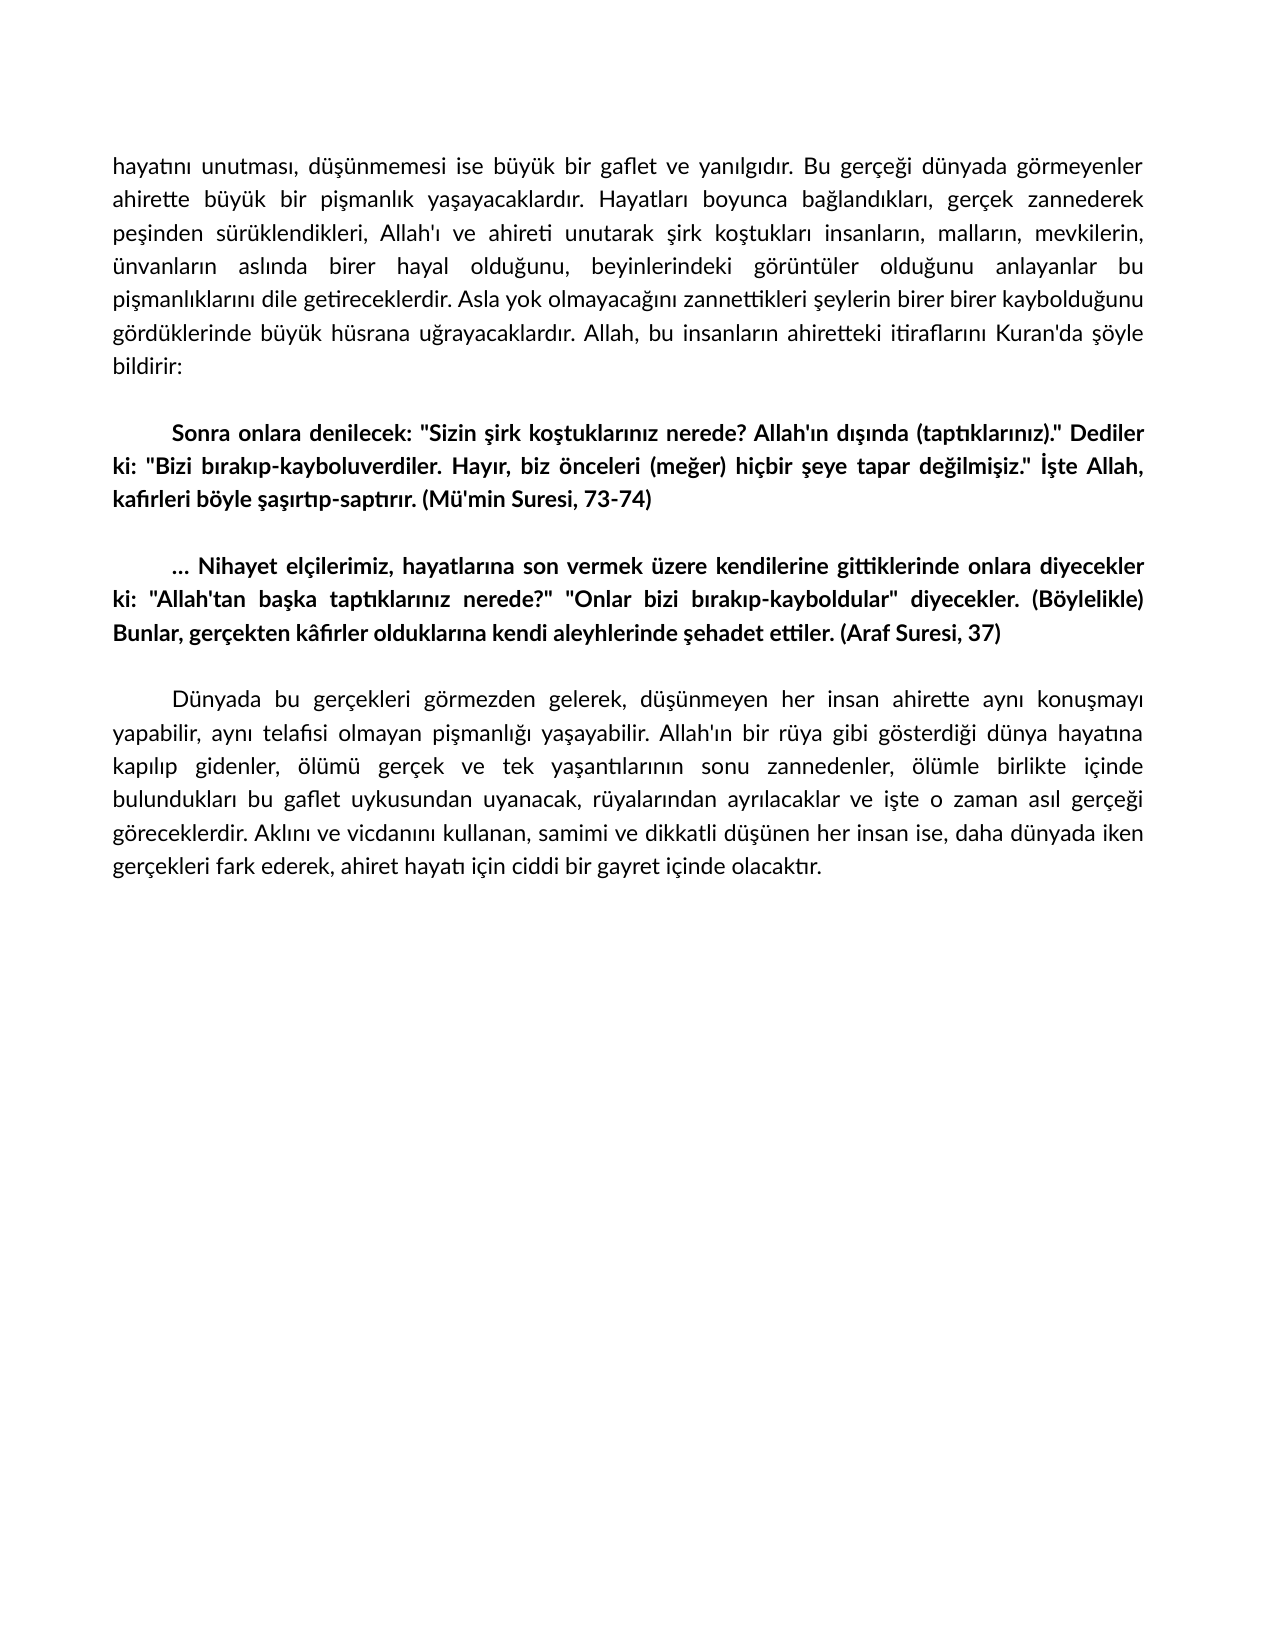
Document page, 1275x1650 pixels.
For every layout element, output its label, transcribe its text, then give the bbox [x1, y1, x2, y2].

text Dünyada bu gerçekleri görmezden gelerek, düşünmeyen her insan ahirette aynı konuşmayı yapabilir, aynı telafisi olmayan pişmanlığı yaşayabilir. Allah'ın bir rüya gibi gösterdiği dünya hayatına kapılıp gidenler, ölümü gerçek ve tek yaşantılarının sonu zannedenler, ölümle birlikte içinde bulundukları bu gaflet uykusundan uyanacak, rüyalarından ayrılacaklar ve işte o zaman asıl gerçeği göreceklerdir. Aklını ve vicdanını kullanan, samimi ve dikkatli düşünen her insan ise, daha dünyada iken gerçekleri fark ederek, ahiret hayatı için ciddi bir gayret içinde olacaktır. [112, 681, 1145, 881]
text hayatını unutması, düşünmemesi ise büyük bir gaflet ve yanılgıdır. Bu gerçeği dünyada görmeyenler ahirette büyük bir pişmanlık yaşayacaklardır. Hayatları boyunca bağlandıkları, gerçek zannederek peşinden sürüklendikleri, Allah'ı ve ahireti unutarak şirk koştukları insanların, malların, mevkilerin, ünvanların aslında birer hayal olduğunu, beyinlerindeki görüntüler olduğunu anlayanlar bu pişmanlıklarını dile getireceklerdir. Asla yok olmayacağını zannettikleri şeylerin birer birer kaybolduğunu gördüklerinde büyük hüsrana uğrayacaklardır. Allah, bu insanların ahiretteki itiraflarını Kuran'da şöyle bildirir: [112, 148, 1145, 381]
text … Nihayet elçilerimiz, hayatlarına son vermek üzere kendilerine gittiklerinde onlara diyecekler ki: "Allah'tan başka taptıklarınız nerede?" "Onlar bizi bırakıp-kayboldular" diyecekler. (Böylelikle) Bunlar, gerçekten kâfirler olduklarına kendi aleyhlerinde şehadet ettiler. (Araf Suresi, 37) [112, 548, 1145, 648]
text Sonra onlara denilecek: "Sizin şirk koştuklarınız nerede? Allah'ın dışında (taptıklarınız)." Dediler ki: "Bizi bırakıp-kayboluverdiler. Hayır, biz önceleri (meğer) hiçbir şeye tapar değilmişiz." İşte Allah, kafirleri böyle şaşırtıp-saptırır. (Mü'min Suresi, 73-74) [112, 414, 1145, 514]
